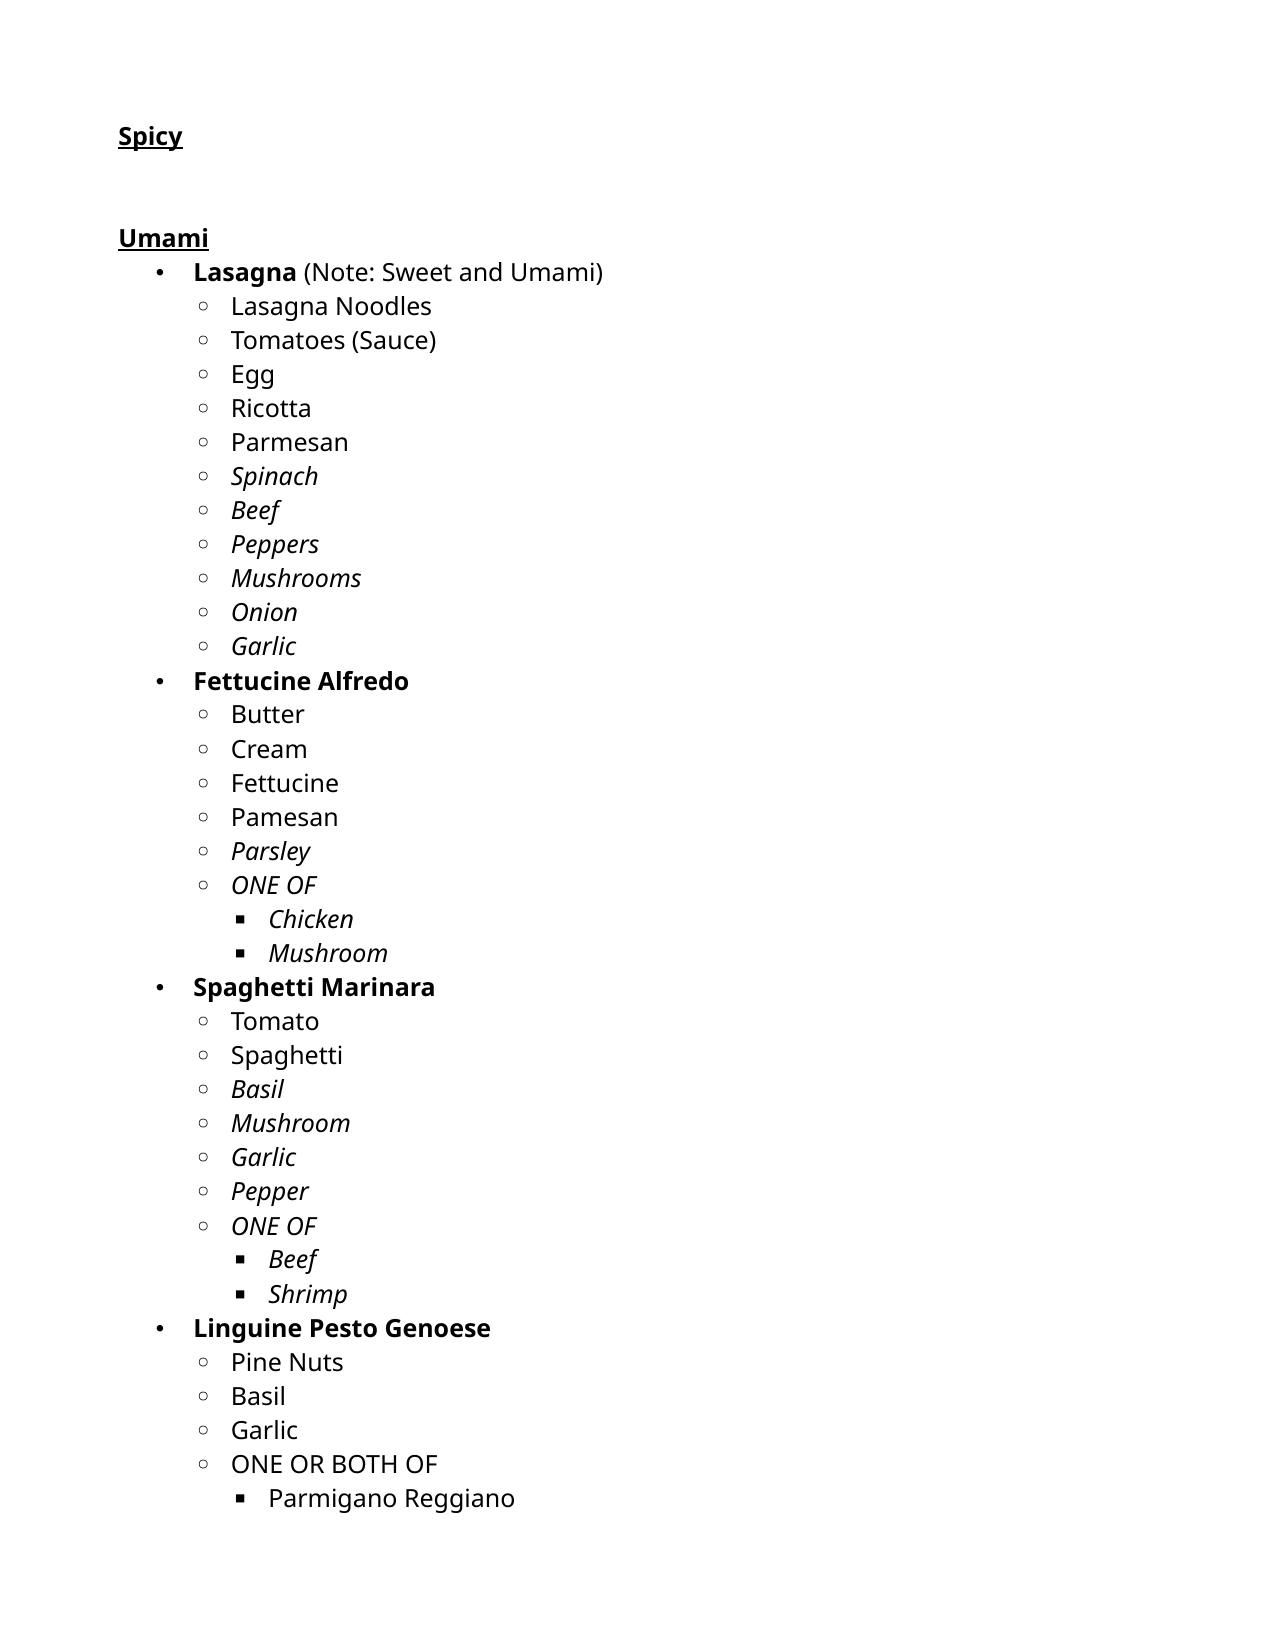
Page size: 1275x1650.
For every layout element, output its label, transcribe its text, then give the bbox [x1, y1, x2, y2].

list Pine Nuts [193, 1344, 1157, 1378]
list Spaghetti [193, 1038, 1157, 1072]
text Spicy [118, 118, 1157, 152]
list Parsley [193, 833, 1157, 867]
list Beef [231, 1242, 1157, 1276]
list Peppers [193, 527, 1157, 561]
list ONE OR BOTH OF [193, 1447, 1157, 1481]
list Chicken [231, 902, 1157, 936]
list Lasagna (Note: Sweet and Umami) [156, 254, 1157, 288]
list Garlic [193, 1412, 1157, 1447]
list Shrimp [231, 1276, 1157, 1310]
list Tomato [193, 1004, 1157, 1038]
list Lasagna Noodles [193, 288, 1157, 322]
list Cream [193, 731, 1157, 765]
list Linguine Pesto Genoese [156, 1310, 1157, 1344]
list Mushrooms [193, 561, 1157, 595]
list Garlic [193, 1140, 1157, 1174]
list Spinach [193, 459, 1157, 493]
list Fettucine Alfredo [156, 663, 1157, 697]
list Basil [193, 1072, 1157, 1106]
list Pepper [193, 1174, 1157, 1208]
list Butter [193, 697, 1157, 731]
list Parmigano Reggiano [231, 1481, 1157, 1515]
list Tomatoes (Sauce) [193, 322, 1157, 357]
list Beef [193, 493, 1157, 527]
list Fettucine [193, 765, 1157, 799]
list Spaghetti Marinara [156, 970, 1157, 1004]
list Ricotta [193, 391, 1157, 425]
list Onion [193, 595, 1157, 629]
list ONE OF [193, 867, 1157, 902]
text Umami [118, 220, 1157, 254]
list ONE OF [193, 1208, 1157, 1242]
list Parmesan [193, 425, 1157, 459]
list Pamesan [193, 799, 1157, 833]
list Basil [193, 1378, 1157, 1412]
list Mushroom [193, 1106, 1157, 1140]
list Garlic [193, 629, 1157, 663]
list Egg [193, 357, 1157, 391]
list Mushroom [231, 936, 1157, 970]
